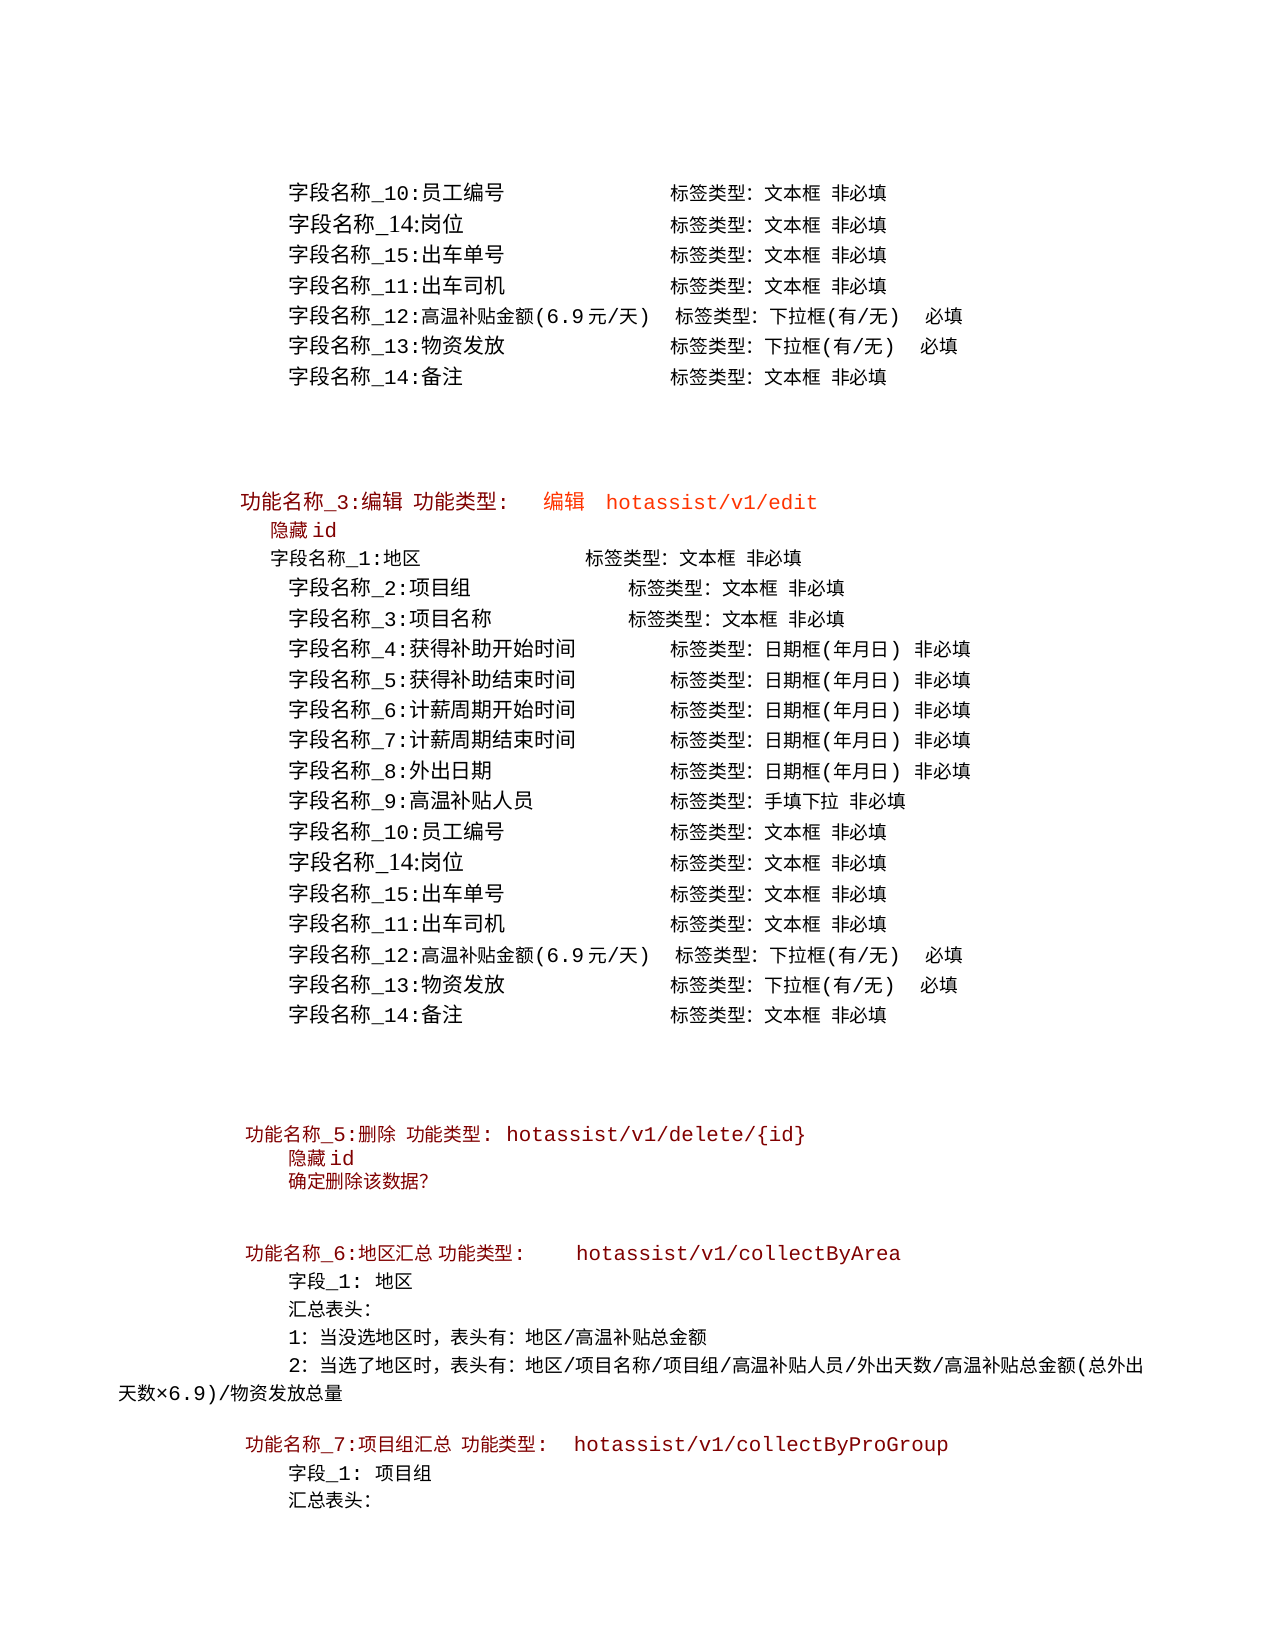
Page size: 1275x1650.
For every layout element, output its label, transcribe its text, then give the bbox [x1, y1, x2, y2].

text 字段名称_11:出车司机 标签类型：文本框 非必填 [118, 269, 1157, 299]
text 字段名称_14:备注 标签类型：文本框 非必填 [118, 999, 1157, 1029]
text 字段名称_5:获得补助结束时间 标签类型：日期框(年月日) 非必填 [118, 663, 1157, 693]
text 汇总表头： [118, 1486, 1157, 1514]
text 字段名称_15:出车单号 标签类型：文本框 非必填 [118, 877, 1157, 907]
text 功能名称_3:编辑 功能类型: 编辑 hotassist/v1/edit [118, 485, 1157, 516]
text 字段_1: 地区 [118, 1266, 1157, 1294]
text 字段名称_7:计薪周期结束时间 标签类型：日期框(年月日) 非必填 [118, 724, 1157, 754]
text 功能名称_7:项目组汇总 功能类型: hotassist/v1/collectByProGroup [118, 1430, 1157, 1458]
text 确定删除该数据？ [118, 1171, 1157, 1195]
text 字段名称_9:高温补贴人员 标签类型：手填下拉 非必填 [118, 784, 1157, 815]
text 字段名称_6:计薪周期开始时间 标签类型：日期框(年月日) 非必填 [118, 693, 1157, 724]
text 功能名称_5:删除 功能类型: hotassist/v1/delete/{id} [118, 1124, 1157, 1147]
text 字段名称_2:项目组 标签类型：文本框 非必填 [118, 572, 1157, 602]
text 字段名称_12:高温补贴金额(6.9元/天) 标签类型：下拉框(有/无) 必填 [118, 299, 1157, 330]
text 字段名称_14:岗位 标签类型：文本框 非必填 [118, 207, 1157, 238]
text 字段名称_3:项目名称 标签类型：文本框 非必填 [118, 602, 1157, 632]
text 字段名称_10:员工编号 标签类型：文本框 非必填 [118, 176, 1157, 207]
text 字段名称_14:岗位 标签类型：文本框 非必填 [118, 845, 1157, 877]
text 字段名称_13:物资发放 标签类型：下拉框(有/无) 必填 [118, 330, 1157, 360]
text 字段名称_14:备注 标签类型：文本框 非必填 [118, 360, 1157, 391]
text 字段名称_10:员工编号 标签类型：文本框 非必填 [118, 815, 1157, 845]
text 1：当没选地区时，表头有：地区/高温补贴总金额 [118, 1322, 1157, 1350]
text 字段名称_12:高温补贴金额(6.9元/天) 标签类型：下拉框(有/无) 必填 [118, 938, 1157, 968]
text 2：当选了地区时，表头有：地区/项目名称/项目组/高温补贴人员/外出天数/高温补贴总金额(总外出天数×6.9)/物资发放总量 [118, 1350, 1157, 1406]
text 字段_1: 项目组 [118, 1458, 1157, 1486]
text 字段名称_8:外出日期 标签类型：日期框(年月日) 非必填 [118, 754, 1157, 784]
text 字段名称_4:获得补助开始时间 标签类型：日期框(年月日) 非必填 [118, 632, 1157, 663]
text 功能名称_6:地区汇总 功能类型: hotassist/v1/collectByArea [118, 1242, 1157, 1266]
text 字段名称_13:物资发放 标签类型：下拉框(有/无) 必填 [118, 968, 1157, 999]
text 隐藏id [118, 516, 1157, 543]
text 汇总表头： [118, 1294, 1157, 1322]
text 隐藏id [118, 1147, 1157, 1171]
text 字段名称_15:出车单号 标签类型：文本框 非必填 [118, 238, 1157, 269]
text 字段名称_1:地区 标签类型：文本框 非必填 [118, 543, 1157, 572]
text 字段名称_11:出车司机 标签类型：文本框 非必填 [118, 907, 1157, 938]
